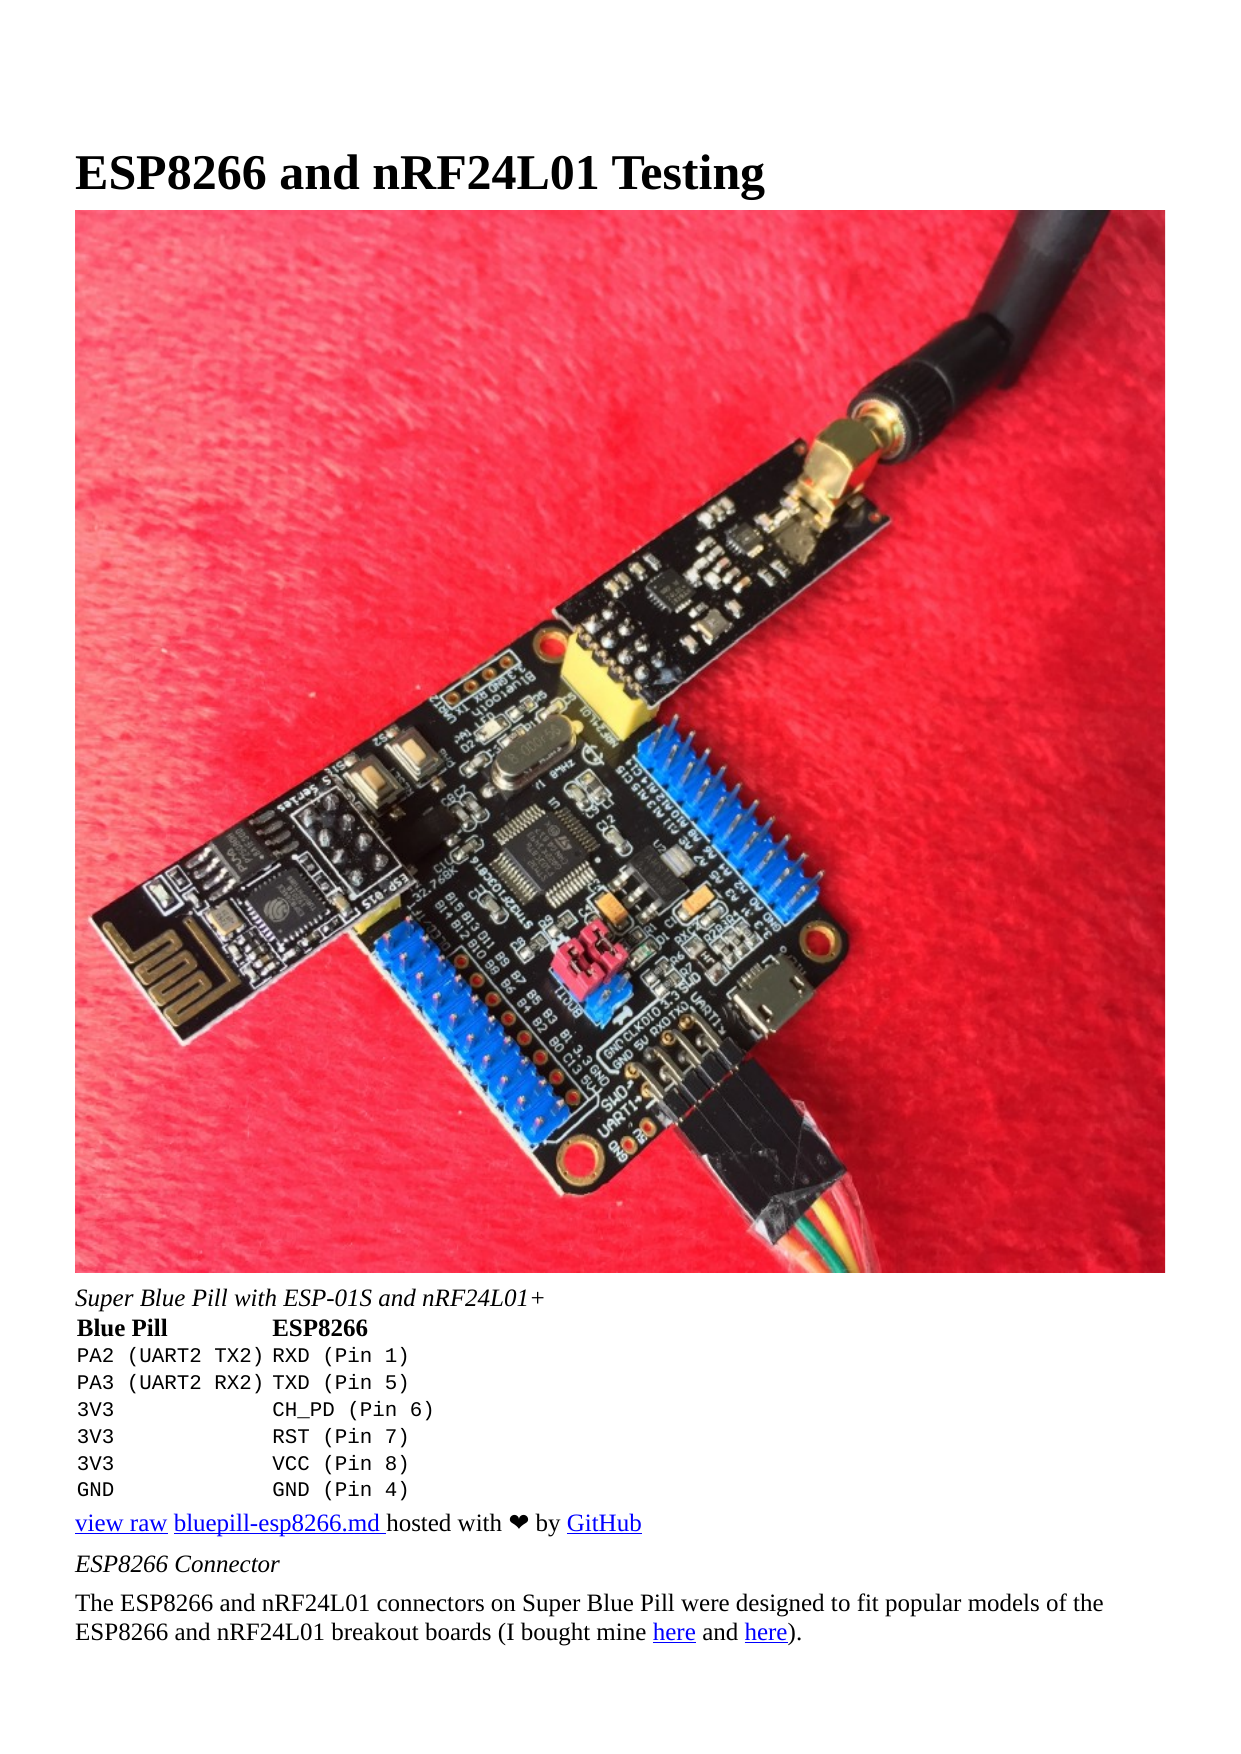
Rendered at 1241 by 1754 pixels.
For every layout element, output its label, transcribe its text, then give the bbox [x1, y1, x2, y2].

subtitle ESP8266 and nRF24L01 Testing [75, 143, 1165, 200]
table_cell GND [75, 1478, 270, 1504]
text ESP8266 Connector [75, 1549, 1165, 1578]
text view raw bluepill-esp8266.md hosted with ❤ by GitHub [75, 1504, 1165, 1538]
table_cell CH_PD (Pin 6) [270, 1398, 441, 1424]
table_cell 3V3 [75, 1451, 270, 1478]
table_cell TXD (Pin 5) [270, 1371, 441, 1397]
table_cell RST (Pin 7) [270, 1424, 441, 1451]
table_cell 3V3 [75, 1398, 270, 1424]
text The ESP8266 and nRF24L01 connectors on Super Blue Pill were designed to fit popular models of the ESP8266 and nRF24L01 breakout boards (I bought mine here and here). [75, 1588, 1165, 1646]
table_cell PA3 (UART2 RX2) [75, 1371, 270, 1397]
text Super Blue Pill with ESP-01S and nRF24L01+ [75, 1283, 1165, 1312]
table_cell RXD (Pin 1) [270, 1344, 441, 1371]
table_cell PA2 (UART2 TX2) [75, 1344, 270, 1371]
table_cell 3V3 [75, 1424, 270, 1451]
table_cell VCC (Pin 8) [270, 1451, 441, 1478]
table_header Blue Pill [75, 1312, 270, 1344]
table_cell GND (Pin 4) [270, 1478, 441, 1504]
table_header ESP8266 [270, 1312, 441, 1344]
